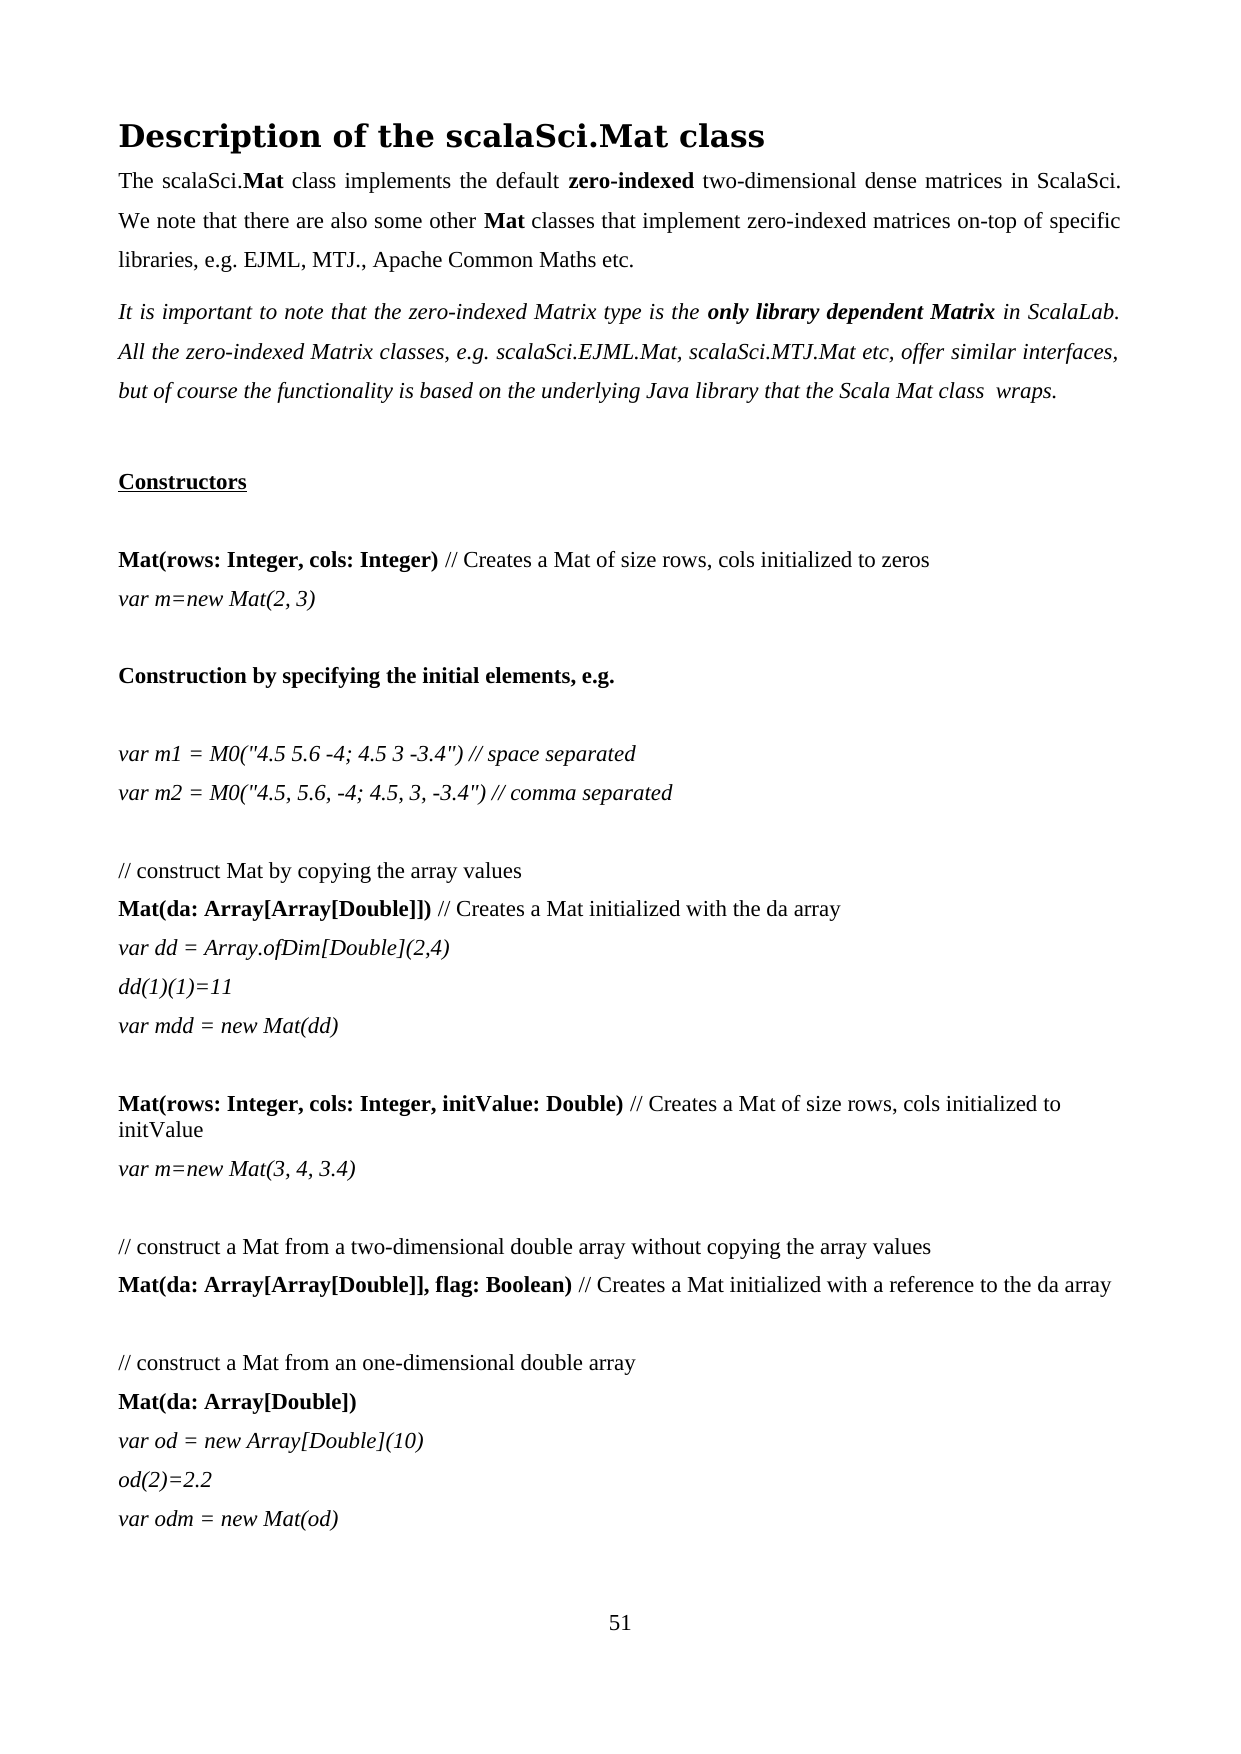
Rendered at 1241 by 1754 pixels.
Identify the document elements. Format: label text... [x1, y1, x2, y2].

text // construct a Mat from an one-dimensional double array [118, 1349, 1122, 1376]
text Mat(da: Array[Array[Double]]) // Creates a Mat initialized with the da array [118, 896, 1122, 922]
text var odm = new Mat(od) [118, 1505, 1122, 1531]
text dd(1)(1)=11 [118, 973, 1122, 999]
text Mat(da: Array[Double]) [118, 1388, 1122, 1414]
text // construct Mat by copying the array values [118, 857, 1122, 883]
text Mat(rows: Integer, cols: Integer, initValue: Double) // Creates a Mat of size rows, cols initialized to initValue [118, 1090, 1122, 1142]
text Mat(da: Array[Array[Double]], flag: Boolean) // Creates a Mat initialized with a reference to the da array [118, 1272, 1122, 1298]
text var m2 = M0("4.5, 5.6, -4; 4.5, 3, -3.4") // comma separated [118, 779, 1122, 805]
text var od = new Array[Double](10) [118, 1427, 1122, 1453]
text Constructors [118, 468, 1122, 494]
text var dd = Array.ofDim[Double](2,4) [118, 934, 1122, 961]
text The scalaSci.Mat class implements the default zero-indexed two-dimensional dense matrices in ScalaSci. We note that there are also some other Mat classes that implement zero-indexed matrices on-top of specific libraries, e.g. EJML, MTJ., Apache Common Maths etc. [118, 167, 1122, 273]
text var mdd = new Mat(dd) [118, 1012, 1122, 1038]
text var m1 = M0("4.5 5.6 -4; 4.5 3 -3.4") // space separated [118, 740, 1122, 766]
text var m=new Mat(2, 3) [118, 585, 1122, 611]
text Construction by specifying the initial elements, e.g. [118, 662, 1122, 689]
text Mat(rows: Integer, cols: Integer) // Creates a Mat of size rows, cols initialized to zeros [118, 546, 1122, 572]
text It is important to note that the zero-indexed Matrix type is the only library dependent Matrix in ScalaLab. All the zero-indexed Matrix classes, e.g. scalaSci.EJML.Mat, scalaSci.MTJ.Mat etc, offer similar interfaces, but of course the functionality is based on the underlying Java library that the Scala Mat class wraps. [118, 298, 1122, 404]
subtitle Description of the scalaSci.Mat class [118, 118, 1122, 155]
text var m=new Mat(3, 4, 3.4) [118, 1155, 1122, 1181]
text od(2)=2.2 [118, 1466, 1122, 1492]
text // construct a Mat from a two-dimensional double array without copying the array values [118, 1233, 1122, 1259]
